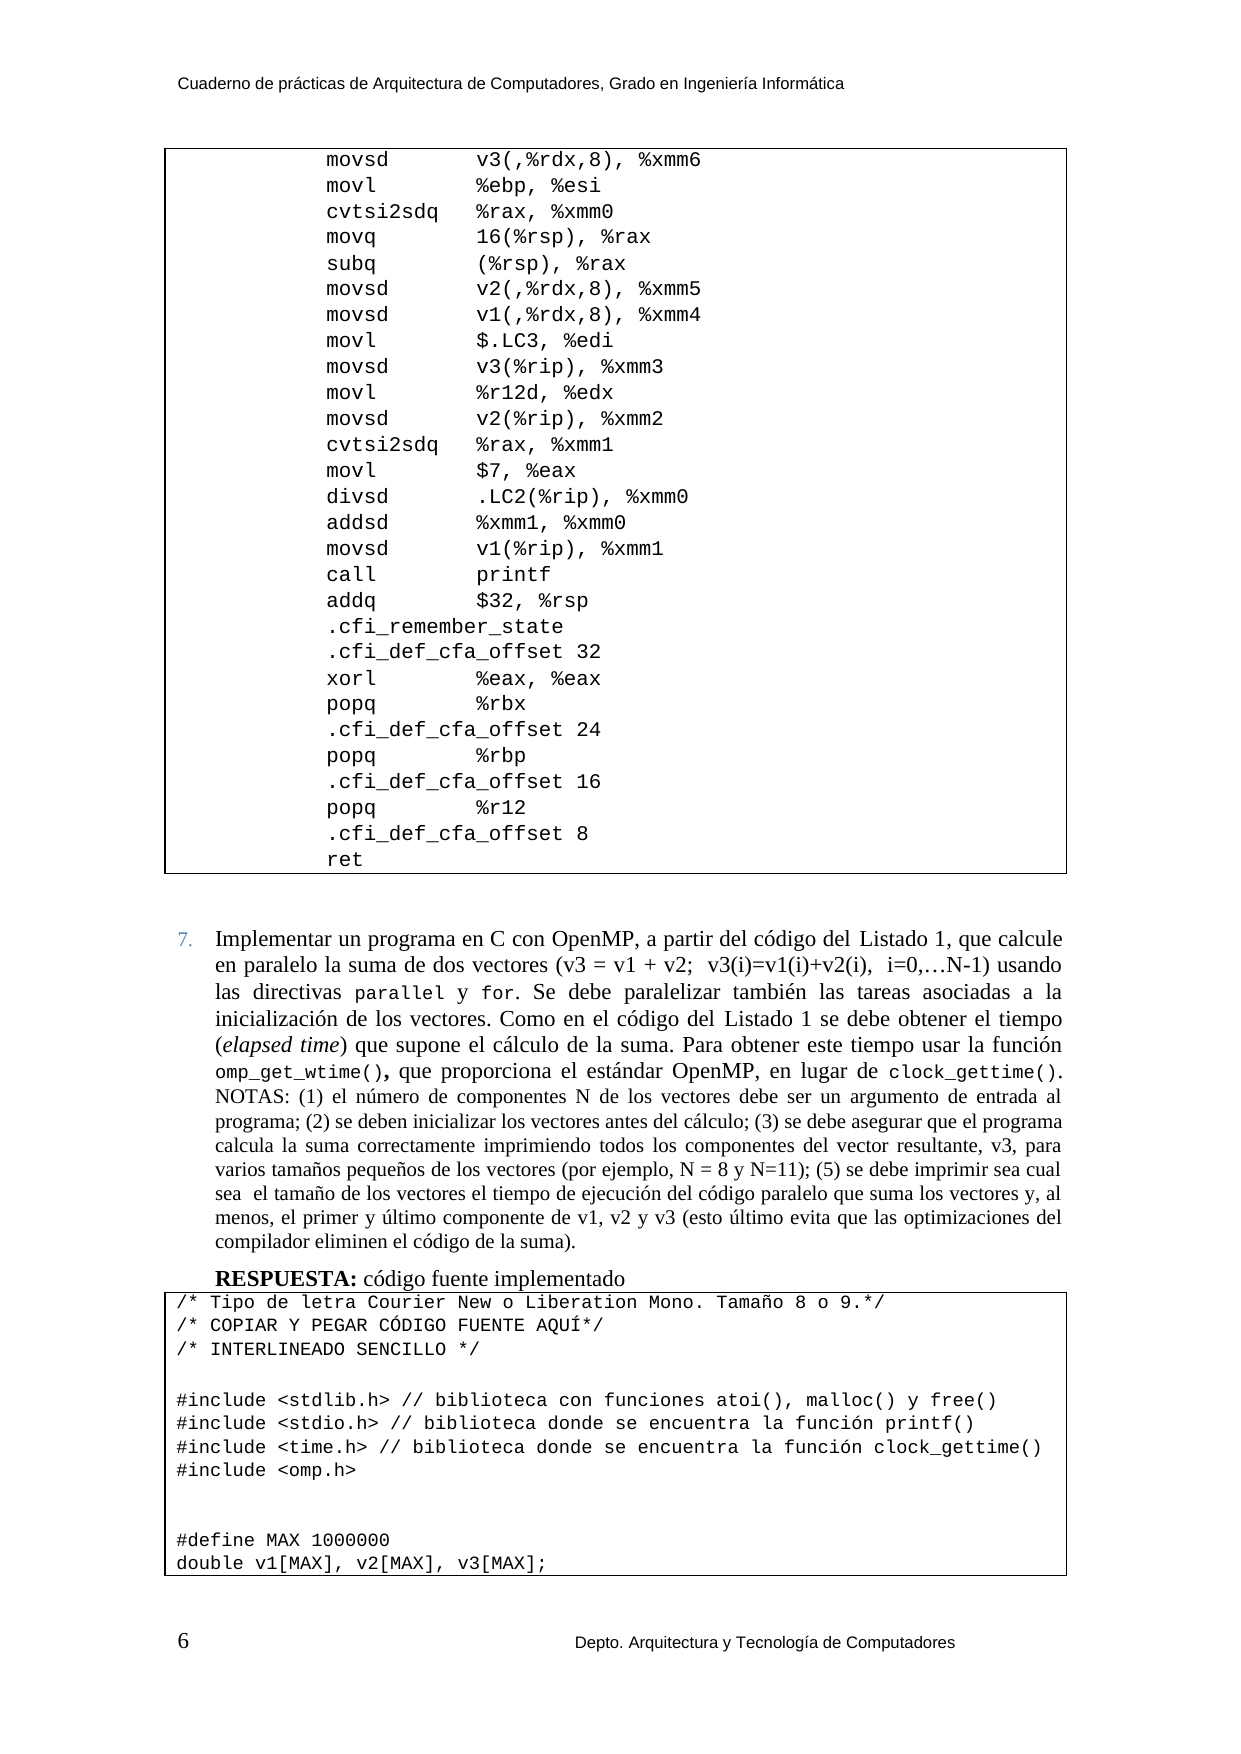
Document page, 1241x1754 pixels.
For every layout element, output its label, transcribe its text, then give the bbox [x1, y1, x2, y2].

list Implementar un programa en C con OpenMP, a partir del código del Listado 1, que calcule en paralelo la suma de dos vectores (v3 = v1 + v2; v3(i)=v1(i)+v2(i), i=0,…N-1) usando las directivas parallel y for. Se debe paralelizar también las tareas asociadas a la inicialización de los vectores. Como en el código del Listado 1 se debe obtener el tiempo (elapsed time) que supone el cálculo de la suma. Para obtener este tiempo usar la función omp_get_wtime(), que proporciona el estándar OpenMP, en lugar de clock_gettime(). NOTAS: (1) el número de componentes N de los vectores debe ser un argumento de entrada al programa; (2) se deben inicializar los vectores antes del cálculo; (3) se debe asegurar que el programa calcula la suma correctamente imprimiendo todos los componentes del vector resultante, v3, para varios tamaños pequeños de los vectores (por ejemplo, N = 8 y N=11); (5) se debe imprimir sea cual sea el tamaño de los vectores el tiempo de ejecución del código paralelo que suma los vectores y, al menos, el primer y último componente de v1, v2 y v3 (esto último evita que las optimizaciones del compilador eliminen el código de la suma). [177, 925, 1063, 1253]
table_header /* Tipo de letra Courier New o Liberation Mono. Tamaño 8 o 9.*/ /* COPIAR Y PEGAR CÓDIGO FUENTE AQUÍ*/ /* INTERLINEADO SENCILLO */ #include <stdlib.h> // biblioteca con funciones atoi(), malloc() y free() #include <stdio.h> // biblioteca donde se encuentra la función printf() #include <time.h> // biblioteca donde se encuentra la función clock_gettime() #include <omp.h> #define MAX 1000000 double v1[MAX], v2[MAX], v3[MAX]; [166, 1293, 1066, 1575]
text RESPUESTA: código fuente implementado [215, 1265, 1063, 1292]
table_header movsd v3(,%rdx,8), %xmm6 movl %ebp, %esi cvtsi2sdq %rax, %xmm0 movq 16(%rsp), %rax subq (%rsp), %rax movsd v2(,%rdx,8), %xmm5 movsd v1(,%rdx,8), %xmm4 movl $.LC3, %edi movsd v3(%rip), %xmm3 movl %r12d, %edx movsd v2(%rip), %xmm2 cvtsi2sdq %rax, %xmm1 movl $7, %eax divsd .LC2(%rip), %xmm0 addsd %xmm1, %xmm0 movsd v1(%rip), %xmm1 call printf addq $32, %rsp .cfi_remember_state .cfi_def_cfa_offset 32 xorl %eax, %eax popq %rbx .cfi_def_cfa_offset 24 popq %rbp .cfi_def_cfa_offset 16 popq %r12 .cfi_def_cfa_offset 8 ret [166, 149, 1066, 873]
